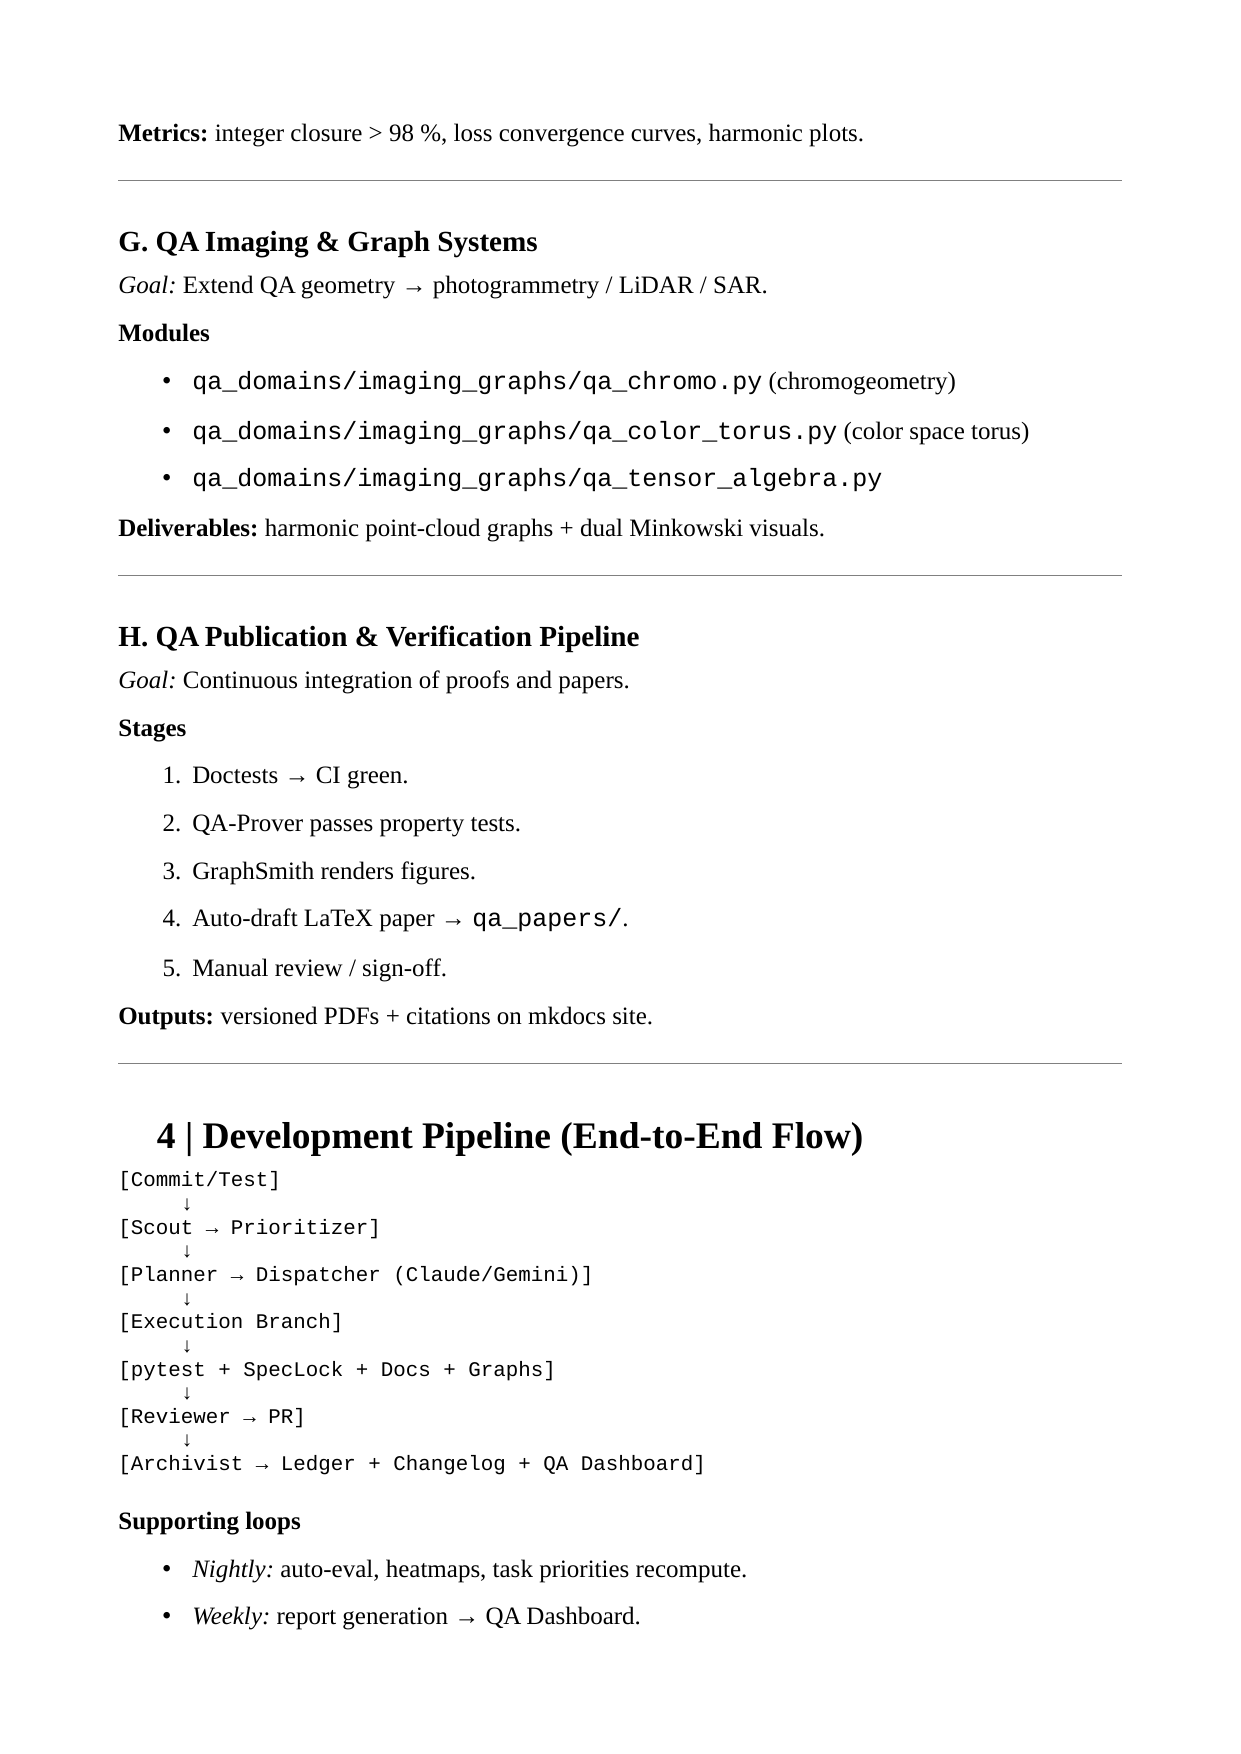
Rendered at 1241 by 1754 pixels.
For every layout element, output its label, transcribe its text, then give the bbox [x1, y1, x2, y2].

text Modules [118, 318, 1122, 347]
text [Execution Branch] [118, 1311, 1122, 1335]
list Weekly: report generation → QA Dashboard. [162, 1601, 1122, 1630]
subtitle H. QA Publication & Verification Pipeline [118, 619, 1122, 653]
subtitle G. QA Imaging & Graph Systems [118, 224, 1122, 258]
text Deliverables: harmonic point-cloud graphs + dual Minkowski visuals. [118, 513, 1122, 542]
text ↓ [118, 1288, 1122, 1311]
text [pytest + SpecLock + Docs + Graphs] [118, 1358, 1122, 1382]
list qa_domains/imaging_graphs/qa_color_torus.py (color space torus) [162, 416, 1122, 447]
text Stages [118, 713, 1122, 742]
list Auto-draft LaTeX paper → qa_papers/. [162, 903, 1122, 934]
text [Reviewer → PR] [118, 1406, 1122, 1429]
list Manual review / sign-off. [162, 953, 1122, 982]
text Goal: Extend QA geometry → photogrammetry / LiDAR / SAR. [118, 271, 1122, 299]
text ↓ [118, 1429, 1122, 1453]
list Doctests → CI green. [162, 761, 1122, 789]
list qa_domains/imaging_graphs/qa_chromo.py (chromogeometry) [162, 366, 1122, 397]
text ↓ [118, 1382, 1122, 1406]
list QA-Prover passes property tests. [162, 808, 1122, 837]
text Goal: Continuous integration of proofs and papers. [118, 665, 1122, 694]
text [Archivist → Ledger + Changelog + QA Dashboard] [118, 1453, 1122, 1477]
text ↓ [118, 1335, 1122, 1358]
text [Commit/Test] [118, 1169, 1122, 1193]
list GraphSmith renders figures. [162, 856, 1122, 884]
text [Planner → Dispatcher (Claude/Gemini)] [118, 1264, 1122, 1288]
text Supporting loops [118, 1506, 1122, 1535]
list Nightly: auto-eval, heatmaps, task priorities recompute. [162, 1554, 1122, 1583]
subtitle 🔄 4 | Development Pipeline (End-to-End Flow) [118, 1114, 1122, 1157]
text Metrics: integer closure > 98 %, loss convergence curves, harmonic plots. [118, 118, 1122, 147]
text ↓ [118, 1240, 1122, 1264]
text [Scout → Prioritizer] [118, 1217, 1122, 1240]
text ↓ [118, 1193, 1122, 1217]
text Outputs: versioned PDFs + citations on mkdocs site. [118, 1001, 1122, 1030]
list qa_domains/imaging_graphs/qa_tensor_algebra.py [162, 466, 1122, 494]
